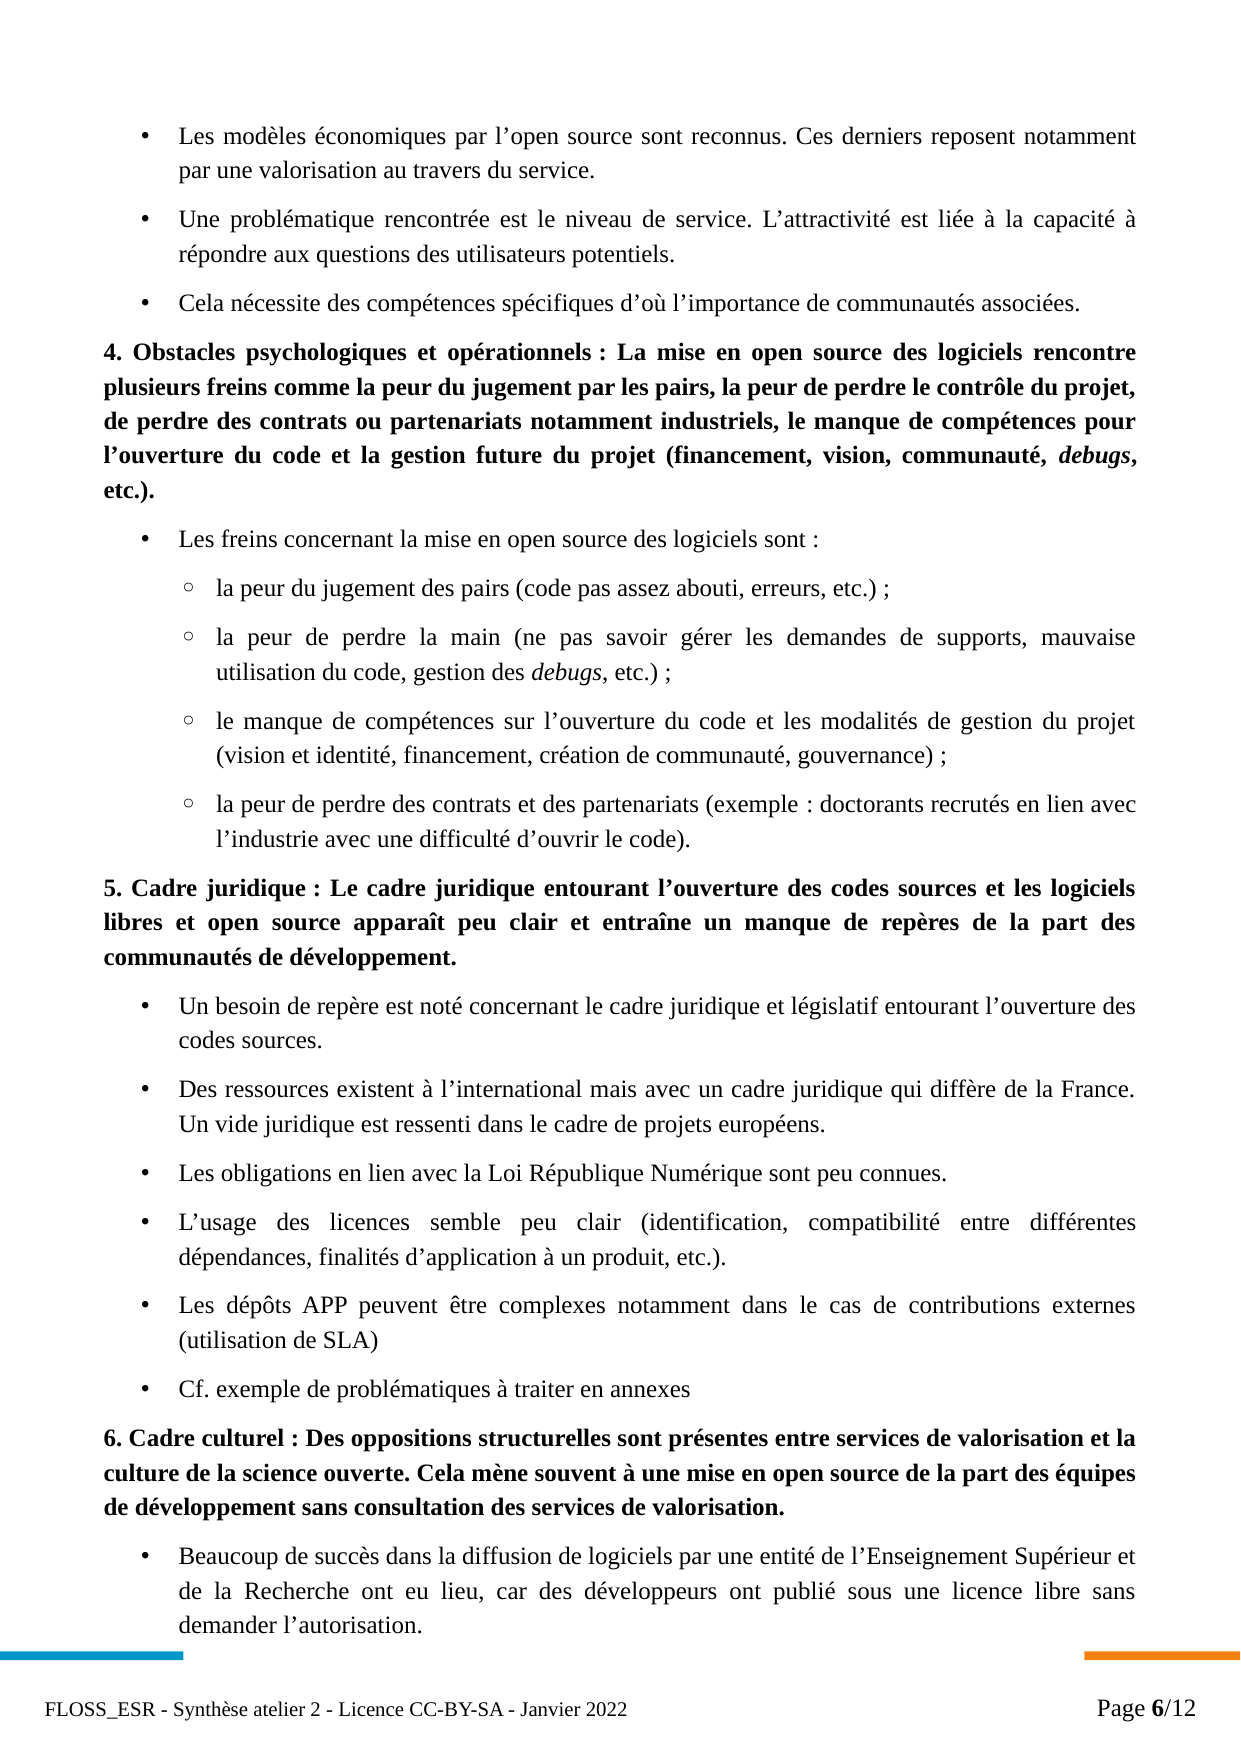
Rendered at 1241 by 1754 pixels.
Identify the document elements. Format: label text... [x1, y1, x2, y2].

list Des ressources existent à l’international mais avec un cadre juridique qui diffère de la France. Un vide juridique est ressenti dans le cadre de projets européens. [141, 1074, 1137, 1138]
text 4. Obstacles psychologiques et opérationnels : La mise en open source des logiciels rencontre plusieurs freins comme la peur du jugement par les pairs, la peur de perdre le contrôle du projet, de perdre des contrats ou partenariats notamment industriels, le manque de compétences pour l’ouverture du code et la gestion future du projet (financement, vision, communauté, debugs, etc.). [103, 337, 1137, 504]
text 5. Cadre juridique : Le cadre juridique entourant l’ouverture des codes sources et les logiciels libres et open source apparaît peu clair et entraîne un manque de repères de la part des communautés de développement. [103, 873, 1137, 971]
list Cela nécessite des compétences spécifiques d’où l’importance de communautés associées. [141, 288, 1137, 317]
list la peur de perdre des contrats et des partenariats (exemple : doctorants recrutés en lien avec l’industrie avec une difficulté d’ouvrir le code). [178, 789, 1137, 853]
list Beaucoup de succès dans la diffusion de logiciels par une entité de l’Enseignement Supérieur et de la Recherche ont eu lieu, car des développeurs ont publié sous une licence libre sans demander l’autorisation. [141, 1541, 1137, 1639]
list Un besoin de repère est noté concernant le cadre juridique et législatif entourant l’ouverture des codes sources. [141, 991, 1137, 1054]
list la peur du jugement des pairs (code pas assez abouti, erreurs, etc.) ; [178, 573, 1137, 602]
list Une problématique rencontrée est le niveau de service. L’attractivité est liée à la capacité à répondre aux questions des utilisateurs potentiels. [141, 204, 1137, 268]
list Les freins concernant la mise en open source des logiciels sont : [141, 524, 1137, 553]
list Les obligations en lien avec la Loi République Numérique sont peu connues. [141, 1158, 1137, 1187]
list Les modèles économiques par l’open source sont reconnus. Ces derniers reposent notamment par une valorisation au travers du service. [141, 121, 1137, 184]
text 6. Cadre culturel : Des oppositions structurelles sont présentes entre services de valorisation et la culture de la science ouverte. Cela mène souvent à une mise en open source de la part des équipes de développement sans consultation des services de valorisation. [103, 1423, 1137, 1521]
list Cf. exemple de problématiques à traiter en annexes [141, 1374, 1137, 1403]
list L’usage des licences semble peu clair (identification, compatibilité entre différentes dépendances, finalités d’application à un produit, etc.). [141, 1207, 1137, 1270]
list le manque de compétences sur l’ouverture du code et les modalités de gestion du projet (vision et identité, financement, création de communauté, gouvernance) ; [178, 706, 1137, 769]
list Les dépôts APP peuvent être complexes notamment dans le cas de contributions externes (utilisation de SLA) [141, 1291, 1137, 1354]
list la peur de perdre la main (ne pas savoir gérer les demandes de supports, mauvaise utilisation du code, gestion des debugs, etc.) ; [178, 622, 1137, 686]
